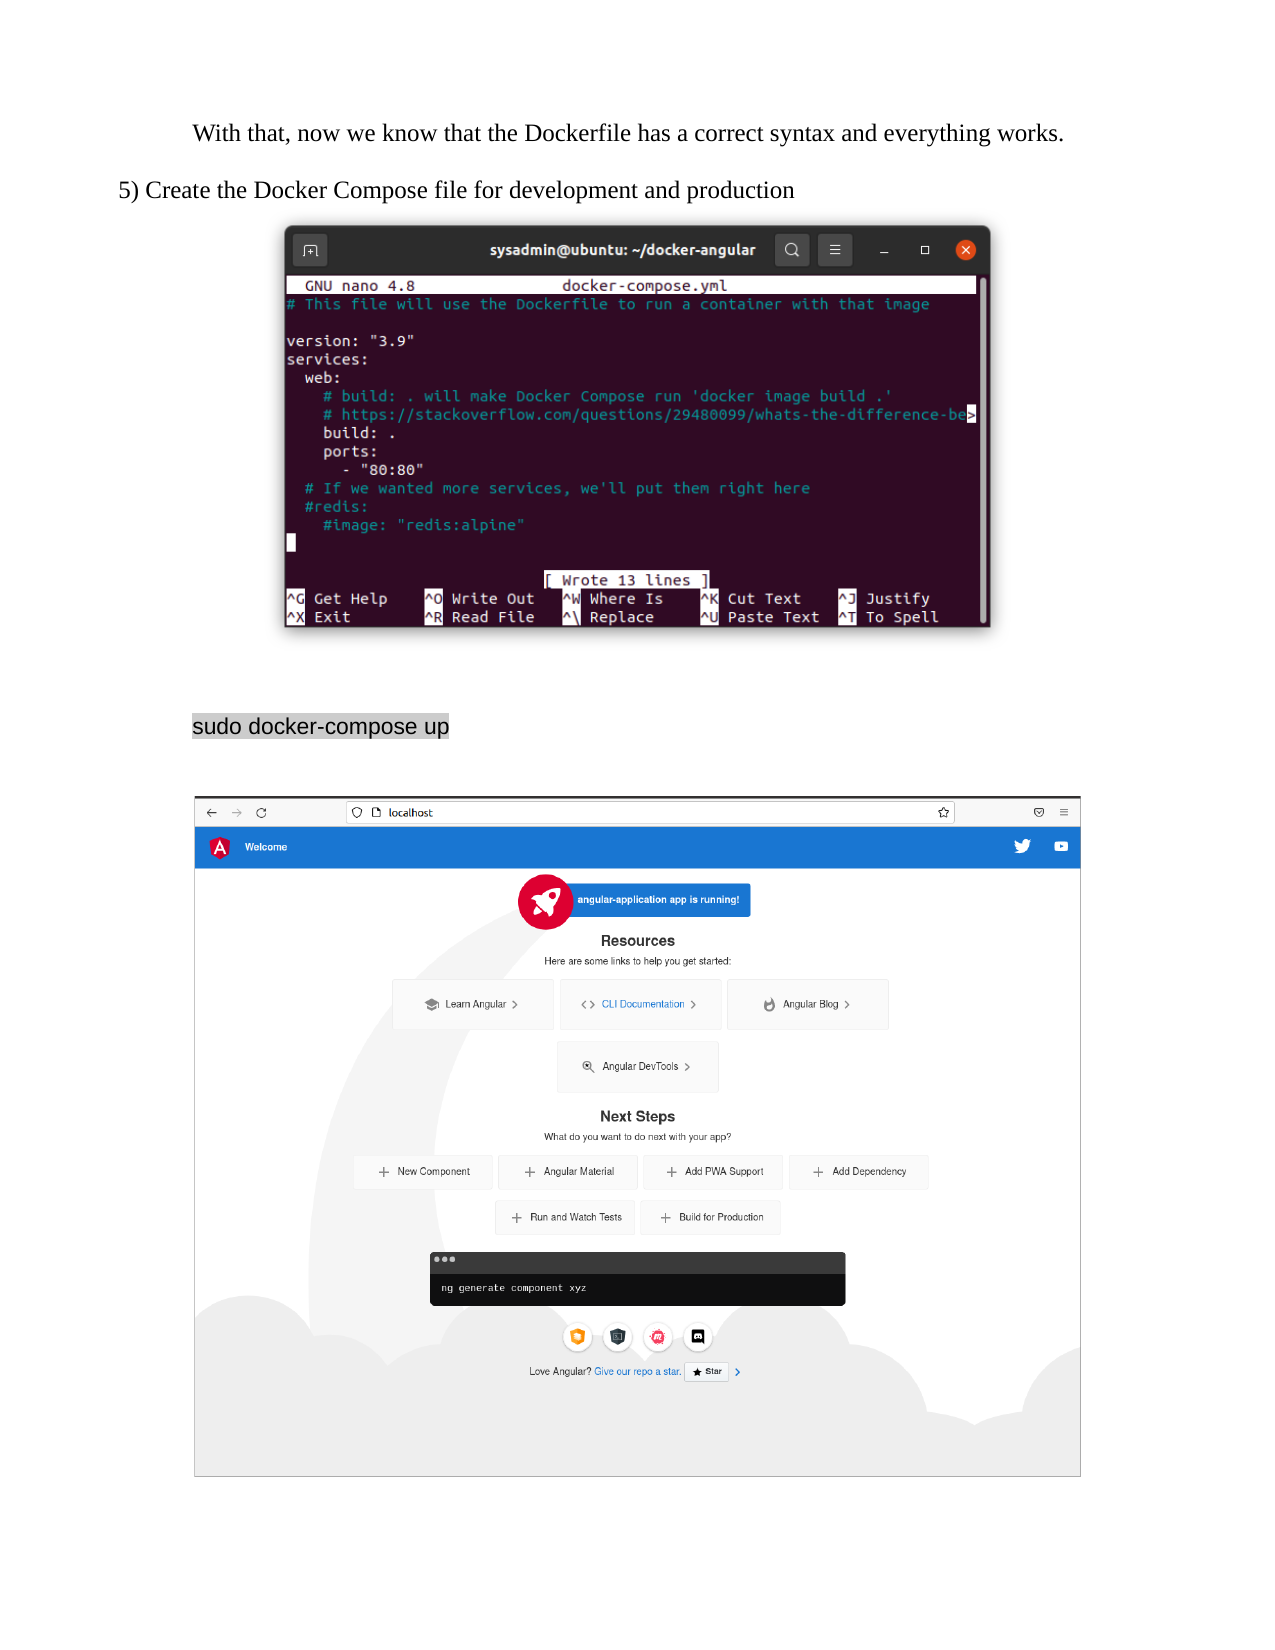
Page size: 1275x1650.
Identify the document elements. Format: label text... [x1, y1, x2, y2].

picture [194, 796, 1081, 1477]
picture [259, 203, 1016, 656]
text With that, now we know that the Dockerfile has a correct syntax and everything works. [192, 118, 1157, 147]
text sudo docker-compose up [192, 713, 1157, 739]
text 5) Create the Docker Compose file for development and production [118, 175, 1157, 204]
